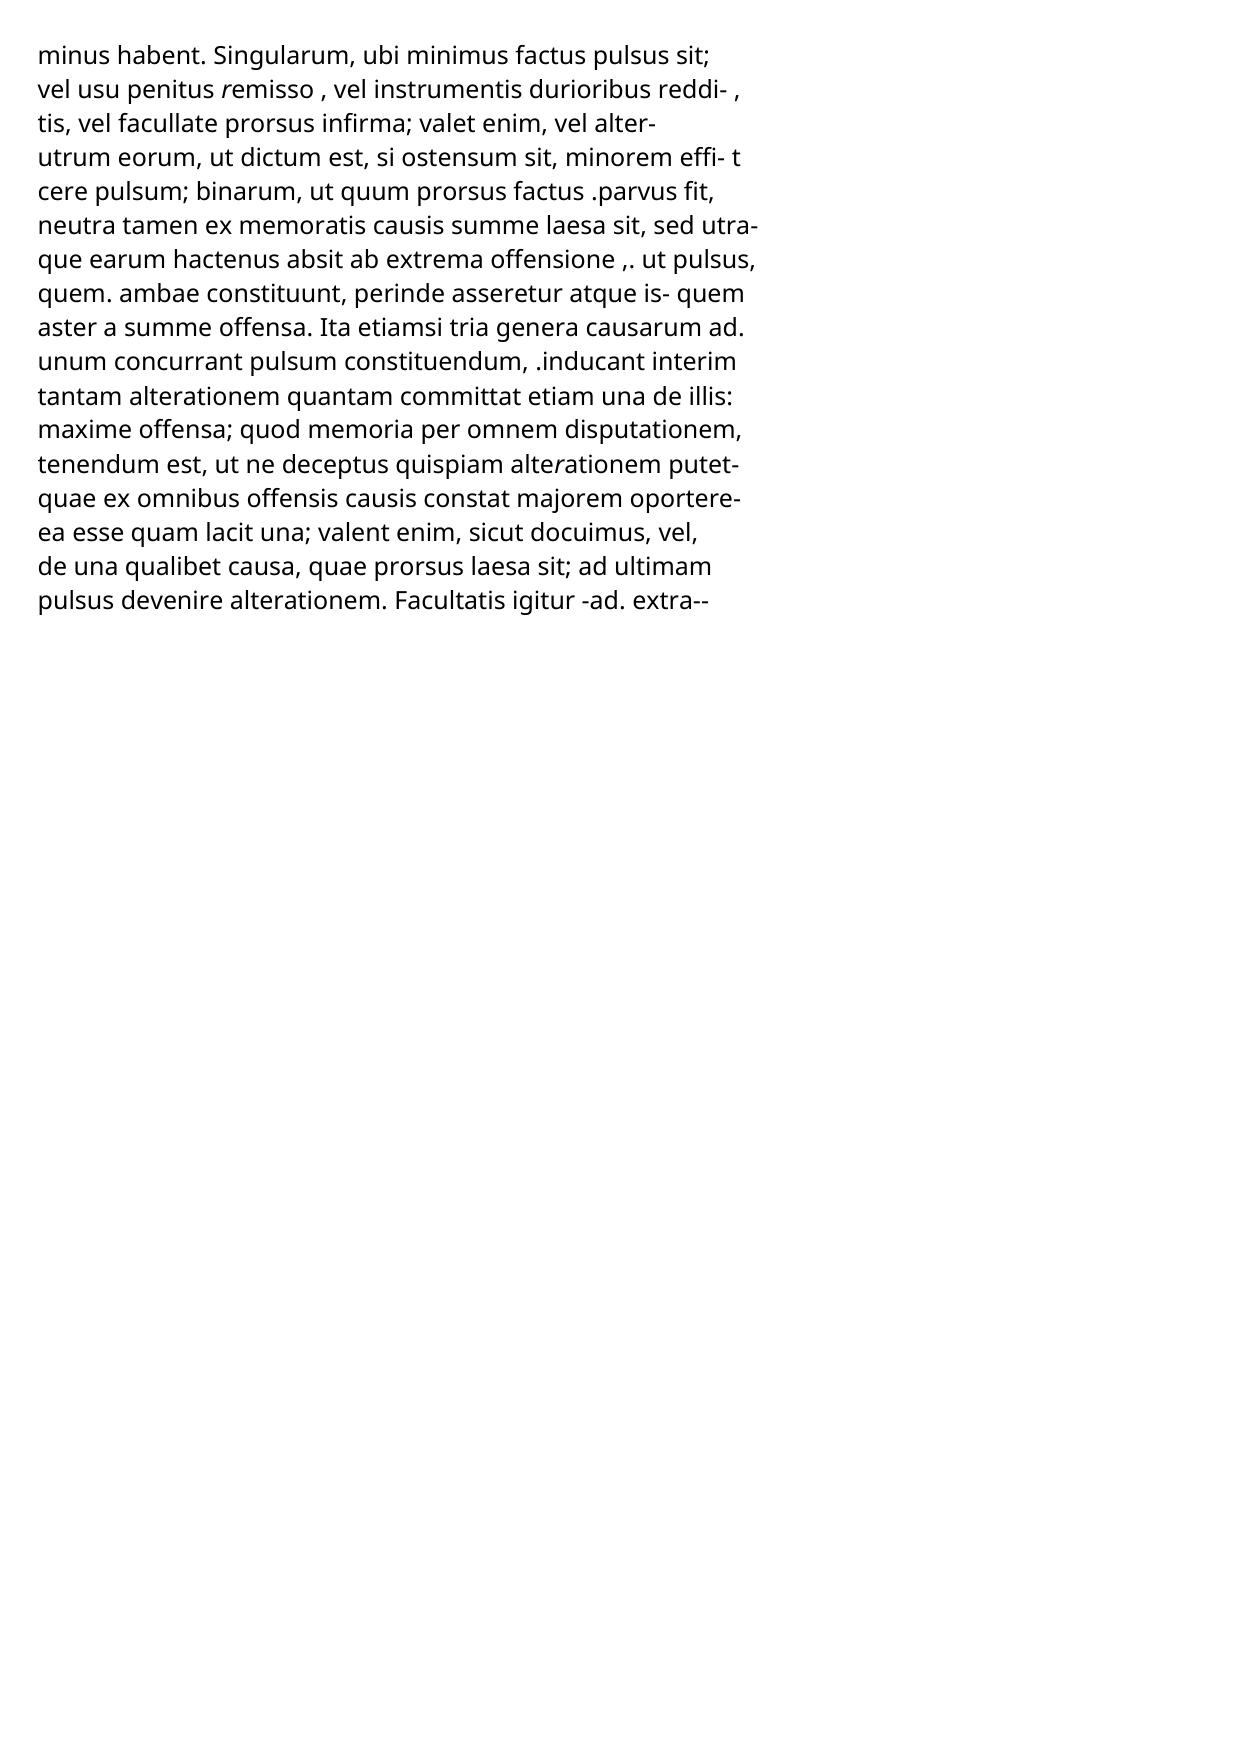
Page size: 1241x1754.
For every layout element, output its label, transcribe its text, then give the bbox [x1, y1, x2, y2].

text minus habent. Singularum, ubi minimus factus pulsus sit; vel usu penitus remisso , vel instrumentis durioribus reddi- , tis, vel facullate prorsus infirma; valet enim, vel alter- utrum eorum, ut dictum est, si ostensum sit, minorem effi- t cere pulsum; binarum, ut quum prorsus factus .parvus fit, neutra tamen ex memoratis causis summe laesa sit, sed utra- que earum hactenus absit ab extrema offensione ,. ut pulsus, quem. ambae constituunt, perinde asseretur atque is- quem aster a summe offensa. Ita etiamsi tria genera causarum ad. unum concurrant pulsum constituendum, .inducant interim tantam alterationem quantam committat etiam una de illis: maxime offensa; quod memoria per omnem disputationem, tenendum est, ut ne deceptus quispiam alterationem putet- quae ex omnibus offensis causis constat majorem oportere- ea esse quam lacit una; valent enim, sicut docuimus, vel, de una qualibet causa, quae prorsus laesa sit; ad ultimam pulsus devenire alterationem. Facultatis igitur -ad. extra-- [37, 37, 1203, 617]
